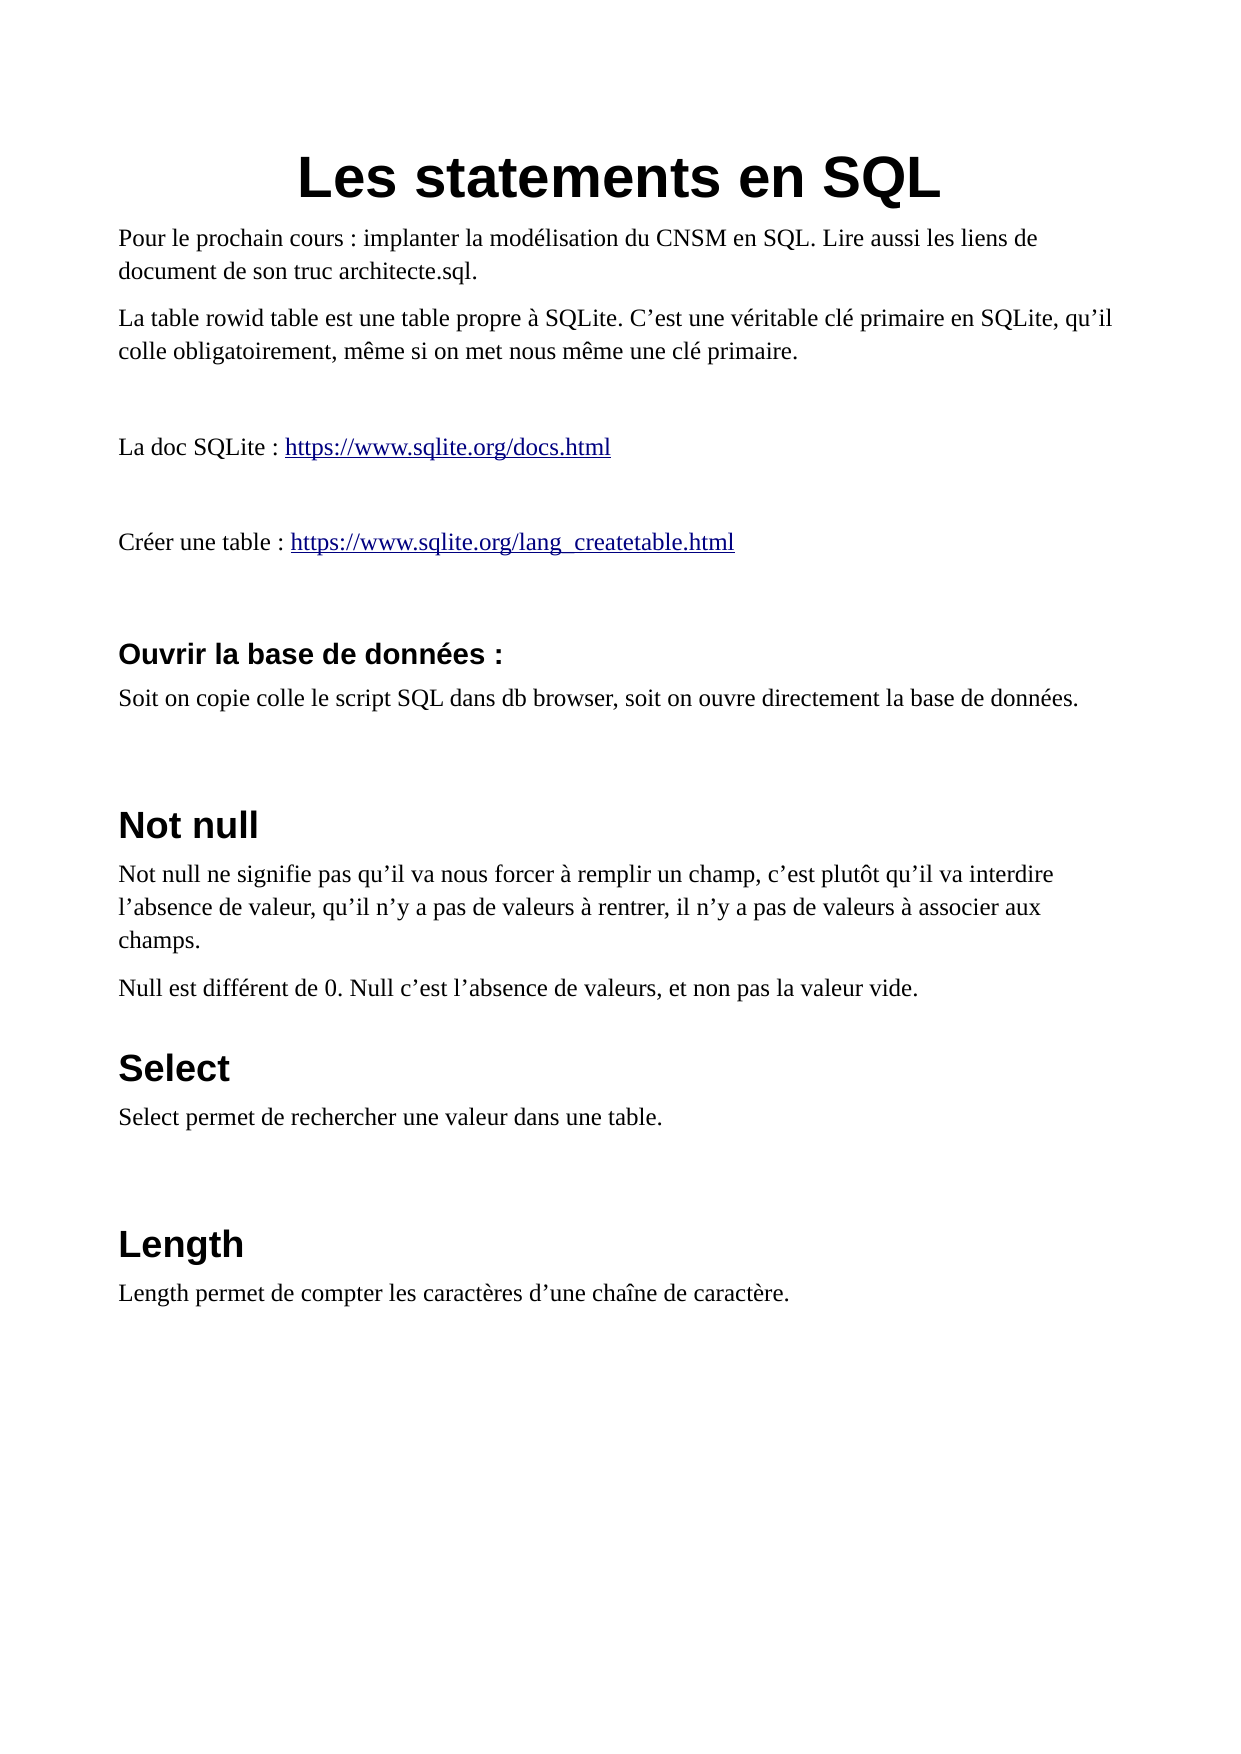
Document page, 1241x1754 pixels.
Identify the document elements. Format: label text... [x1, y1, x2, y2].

text Length permet de compter les caractères d’une chaîne de caractère. [118, 1278, 1122, 1307]
subtitle Length [118, 1222, 1122, 1265]
text Soit on copie colle le script SQL dans db browser, soit on ouvre directement la base de données. [118, 683, 1122, 712]
subtitle Ouvrir la base de données : [118, 637, 1122, 670]
title Les statements en SQL [118, 143, 1122, 210]
text La doc SQLite : https://www.sqlite.org/docs.html [118, 432, 1122, 460]
text Créer une table : https://www.sqlite.org/lang_createtable.html [118, 527, 1122, 556]
text Pour le prochain cours : implanter la modélisation du CNSM en SQL. Lire aussi les liens de document de son truc architecte.sql. [118, 223, 1122, 284]
text Select permet de rechercher une valeur dans une table. [118, 1102, 1122, 1130]
subtitle Select [118, 1045, 1122, 1089]
text Not null ne signifie pas qu’il va nous forcer à remplir un champ, c’est plutôt qu’il va interdire l’absence de valeur, qu’il n’y a pas de valeurs à rentrer, il n’y a pas de valeurs à associer aux champs. [118, 859, 1122, 954]
subtitle Not null [118, 803, 1122, 847]
text Null est différent de 0. Null c’est l’absence de valeurs, et non pas la valeur vide. [118, 973, 1122, 1002]
text La table rowid table est une table propre à SQLite. C’est une véritable clé primaire en SQLite, qu’il colle obligatoirement, même si on met nous même une clé primaire. [118, 303, 1122, 365]
